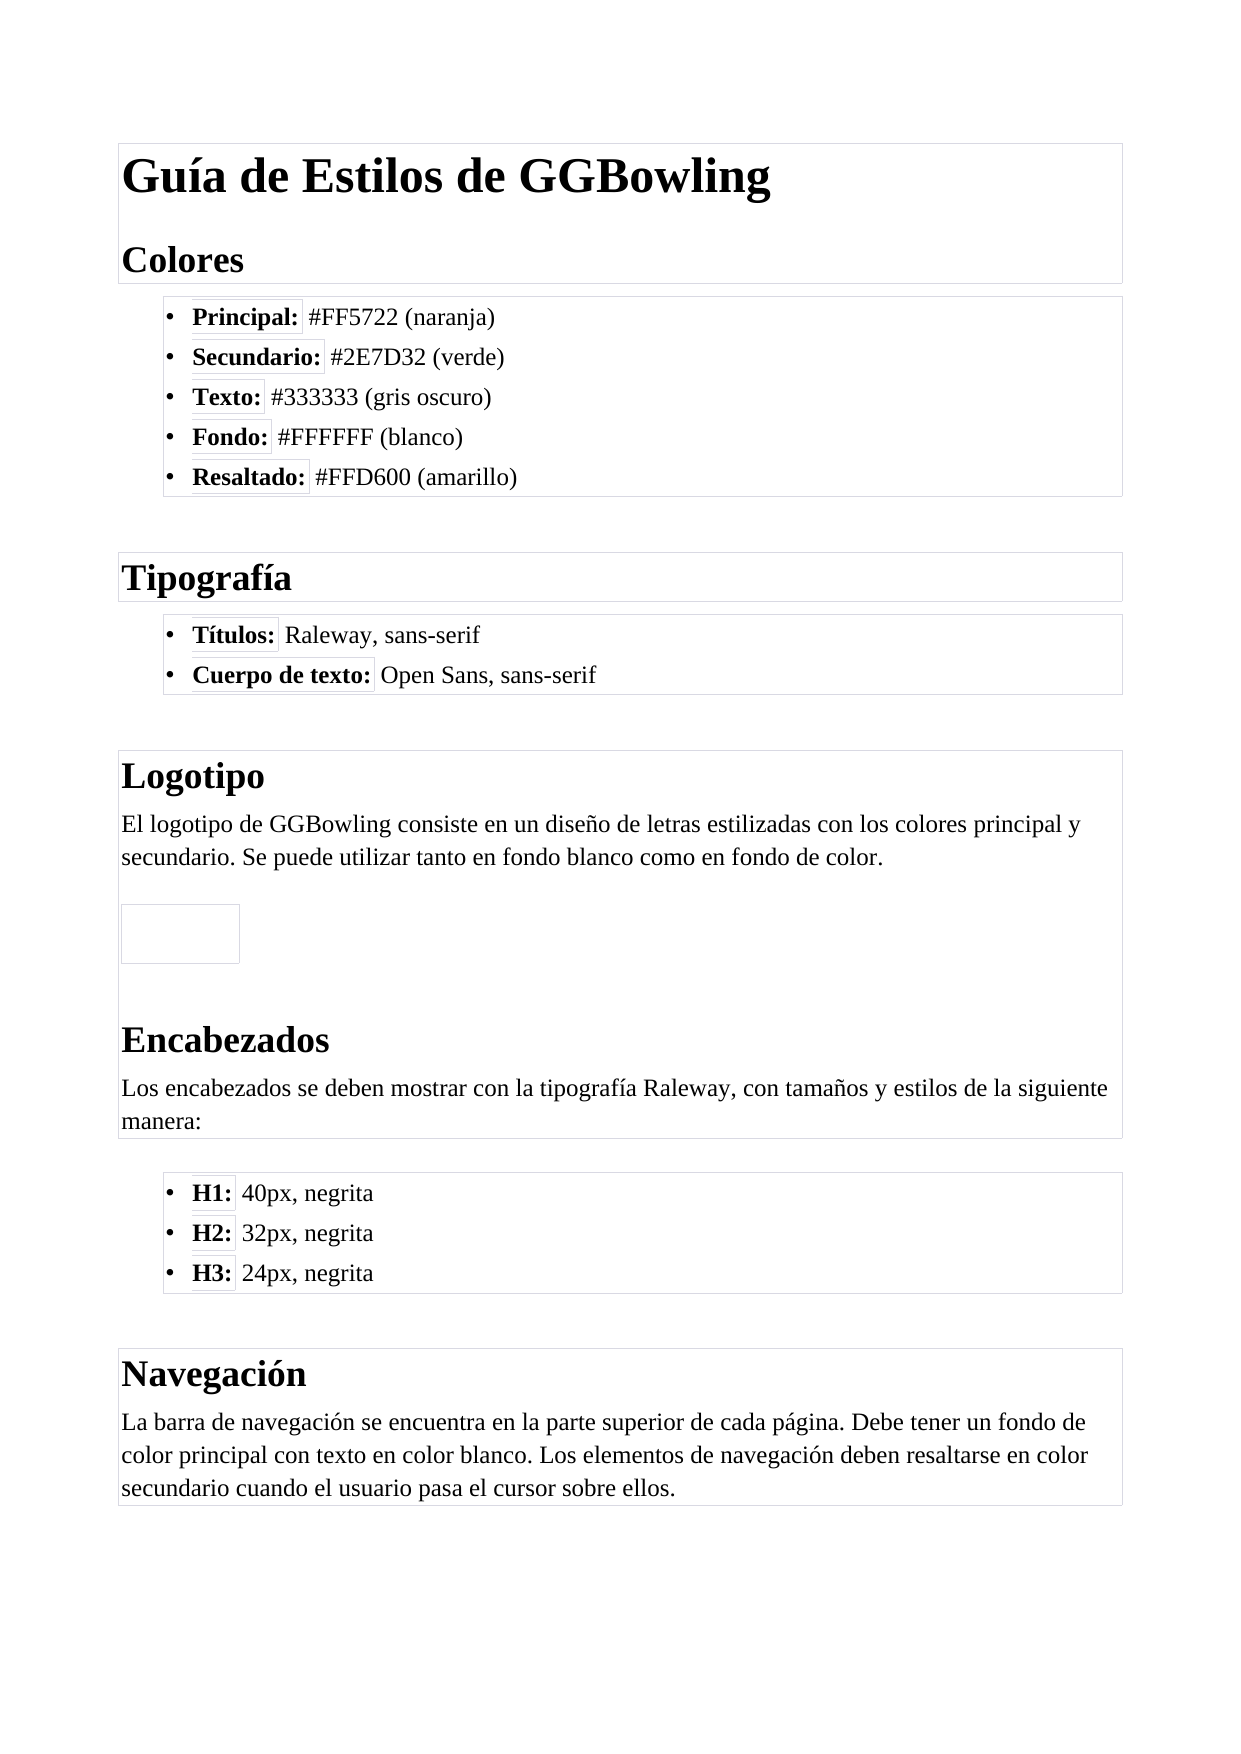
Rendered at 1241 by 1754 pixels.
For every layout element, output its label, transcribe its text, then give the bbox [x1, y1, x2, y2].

text Los encabezados se deben mostrar con la tipografía Raleway, con tamaños y estilos de la siguiente manera: [119, 1070, 1122, 1138]
list Principal: #FF5722 (naranja) [164, 297, 1122, 333]
list Secundario: #2E7D32 (verde) [164, 336, 1122, 373]
list Texto: #333333 (gris oscuro) [164, 376, 1122, 413]
subtitle Encabezados [119, 1015, 1122, 1061]
list Fondo: #FFFFFF (blanco) [164, 416, 1122, 453]
subtitle Navegación [119, 1349, 1122, 1394]
subtitle Tipografía [119, 553, 1122, 601]
text El logotipo de GGBowling consiste en un diseño de letras estilizadas con los colores principal y secundario. Se puede utilizar tanto en fondo blanco como en fondo de color. [119, 806, 1122, 870]
subtitle Logotipo [119, 751, 1122, 796]
list Cuerpo de texto: Open Sans, sans-serif [164, 654, 1122, 694]
list H1: 40px, negrita [164, 1173, 1122, 1210]
list H3: 24px, negrita [164, 1252, 1122, 1293]
text La barra de navegación se encuentra en la parte superior de cada página. Debe tener un fondo de color principal con texto en color blanco. Los elementos de navegación deben resaltarse en color secundario cuando el usuario pasa el cursor sobre ellos. [119, 1404, 1122, 1505]
subtitle Guía de Estilos de GGBowling [119, 144, 1122, 204]
list Resaltado: #FFD600 (amarillo) [164, 456, 1122, 496]
list Títulos: Raleway, sans-serif [164, 615, 1122, 651]
list H2: 32px, negrita [164, 1212, 1122, 1250]
subtitle Colores [119, 234, 1122, 283]
